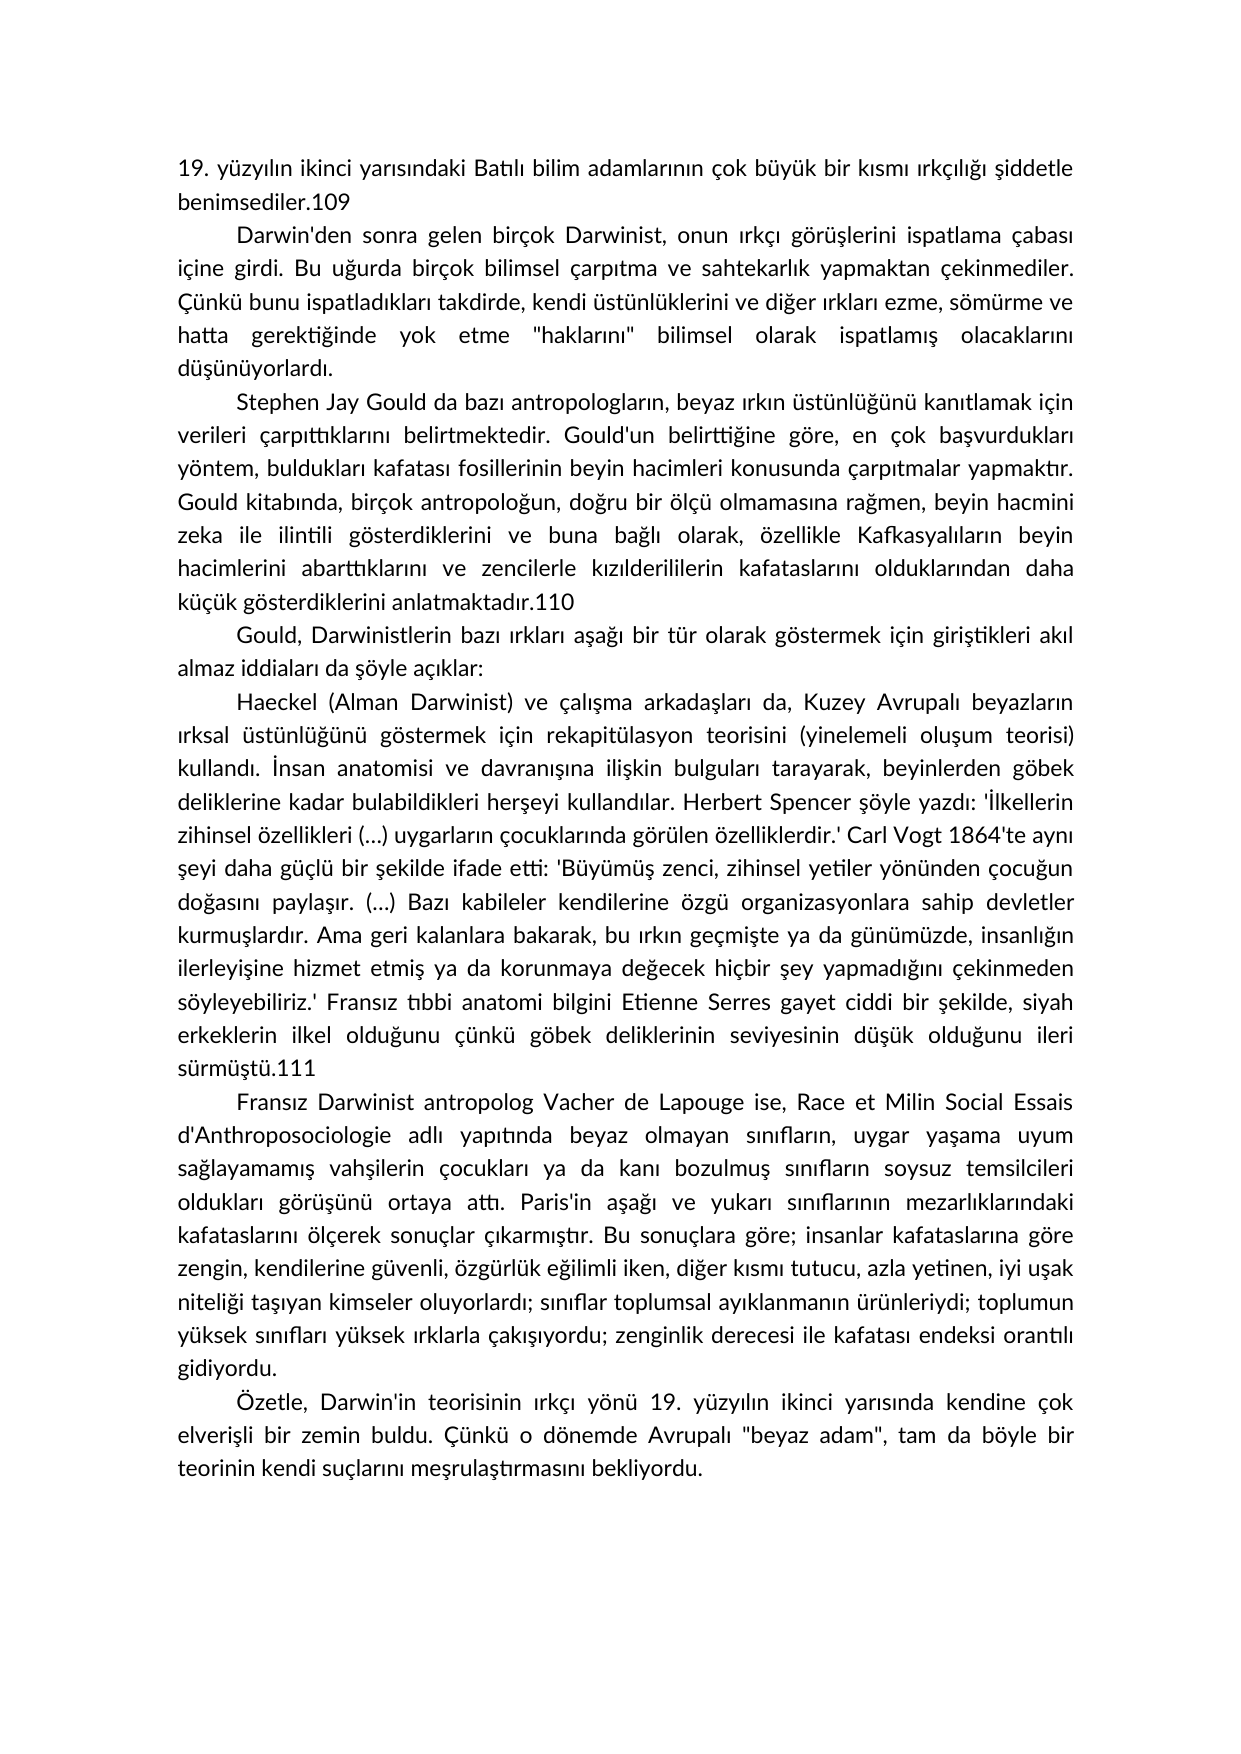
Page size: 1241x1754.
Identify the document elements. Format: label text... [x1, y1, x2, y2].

text Stephen Jay Gould da bazı antropologların, beyaz ırkın üstünlüğünü kanıtlamak için verileri çarpıttıklarını belirtmektedir. Gould'un belirttiğine göre, en çok başvurdukları yöntem, buldukları kafatası fosillerinin beyin hacimleri konusunda çarpıtmalar yapmaktır. Gould kitabında, birçok antropoloğun, doğru bir ölçü olmamasına rağmen, beyin hacmini zeka ile ilintili gösterdiklerini ve buna bağlı olarak, özellikle Kafkasyalıların beyin hacimlerini abarttıklarını ve zencilerle kızılderililerin kafataslarını olduklarından daha küçük gösterdiklerini anlatmaktadır.110 [177, 383, 1075, 617]
text 19. yüzyılın ikinci yarısındaki Batılı bilim adamlarının çok büyük bir kısmı ırkçılığı şiddetle benimsediler.109 [177, 150, 1075, 217]
text Haeckel (Alman Darwinist) ve çalışma arkadaşları da, Kuzey Avrupalı beyazların ırksal üstünlüğünü göstermek için rekapitülasyon teorisini (yinelemeli oluşum teorisi) kullandı. İnsan anatomisi ve davranışına ilişkin bulguları tarayarak, beyinlerden göbek deliklerine kadar bulabildikleri herşeyi kullandılar. Herbert Spencer şöyle yazdı: 'İlkellerin zihinsel özellikleri (…) uygarların çocuklarında görülen özelliklerdir.' Carl Vogt 1864'te aynı şeyi daha güçlü bir şekilde ifade etti: 'Büyümüş zenci, zihinsel yetiler yönünden çocuğun doğasını paylaşır. (…) Bazı kabileler kendilerine özgü organizasyonlara sahip devletler kurmuşlardır. Ama geri kalanlara bakarak, bu ırkın geçmişte ya da günümüzde, insanlığın ilerleyişine hizmet etmiş ya da korunmaya değecek hiçbir şey yapmadığını çekinmeden söyleyebiliriz.' Fransız tıbbi anatomi bilgini Etienne Serres gayet ciddi bir şekilde, siyah erkeklerin ilkel olduğunu çünkü göbek deliklerinin seviyesinin düşük olduğunu ileri sürmüştü.111 [177, 683, 1075, 1083]
text Gould, Darwinistlerin bazı ırkları aşağı bir tür olarak göstermek için giriştikleri akıl almaz iddiaları da şöyle açıklar: [177, 617, 1075, 683]
text Darwin'den sonra gelen birçok Darwinist, onun ırkçı görüşlerini ispatlama çabası içine girdi. Bu uğurda birçok bilimsel çarpıtma ve sahtekarlık yapmaktan çekinmediler. Çünkü bunu ispatladıkları takdirde, kendi üstünlüklerini ve diğer ırkları ezme, sömürme ve hatta gerektiğinde yok etme "haklarını" bilimsel olarak ispatlamış olacaklarını düşünüyorlardı. [177, 217, 1075, 383]
text Özetle, Darwin'in teorisinin ırkçı yönü 19. yüzyılın ikinci yarısında kendine çok elverişli bir zemin buldu. Çünkü o dönemde Avrupalı "beyaz adam", tam da böyle bir teorinin kendi suçlarını meşrulaştırmasını bekliyordu. [177, 1383, 1075, 1483]
text Fransız Darwinist antropolog Vacher de Lapouge ise, Race et Milin Social Essais d'Anthroposociologie adlı yapıtında beyaz olmayan sınıfların, uygar yaşama uyum sağlayamamış vahşilerin çocukları ya da kanı bozulmuş sınıfların soysuz temsilcileri oldukları görüşünü ortaya attı. Paris'in aşağı ve yukarı sınıflarının mezarlıklarındaki kafataslarını ölçerek sonuçlar çıkarmıştır. Bu sonuçlara göre; insanlar kafataslarına göre zengin, kendilerine güvenli, özgürlük eğilimli iken, diğer kısmı tutucu, azla yetinen, iyi uşak niteliği taşıyan kimseler oluyorlardı; sınıflar toplumsal ayıklanmanın ürünleriydi; toplumun yüksek sınıfları yüksek ırklarla çakışıyordu; zenginlik derecesi ile kafatası endeksi orantılı gidiyordu. [177, 1083, 1075, 1383]
